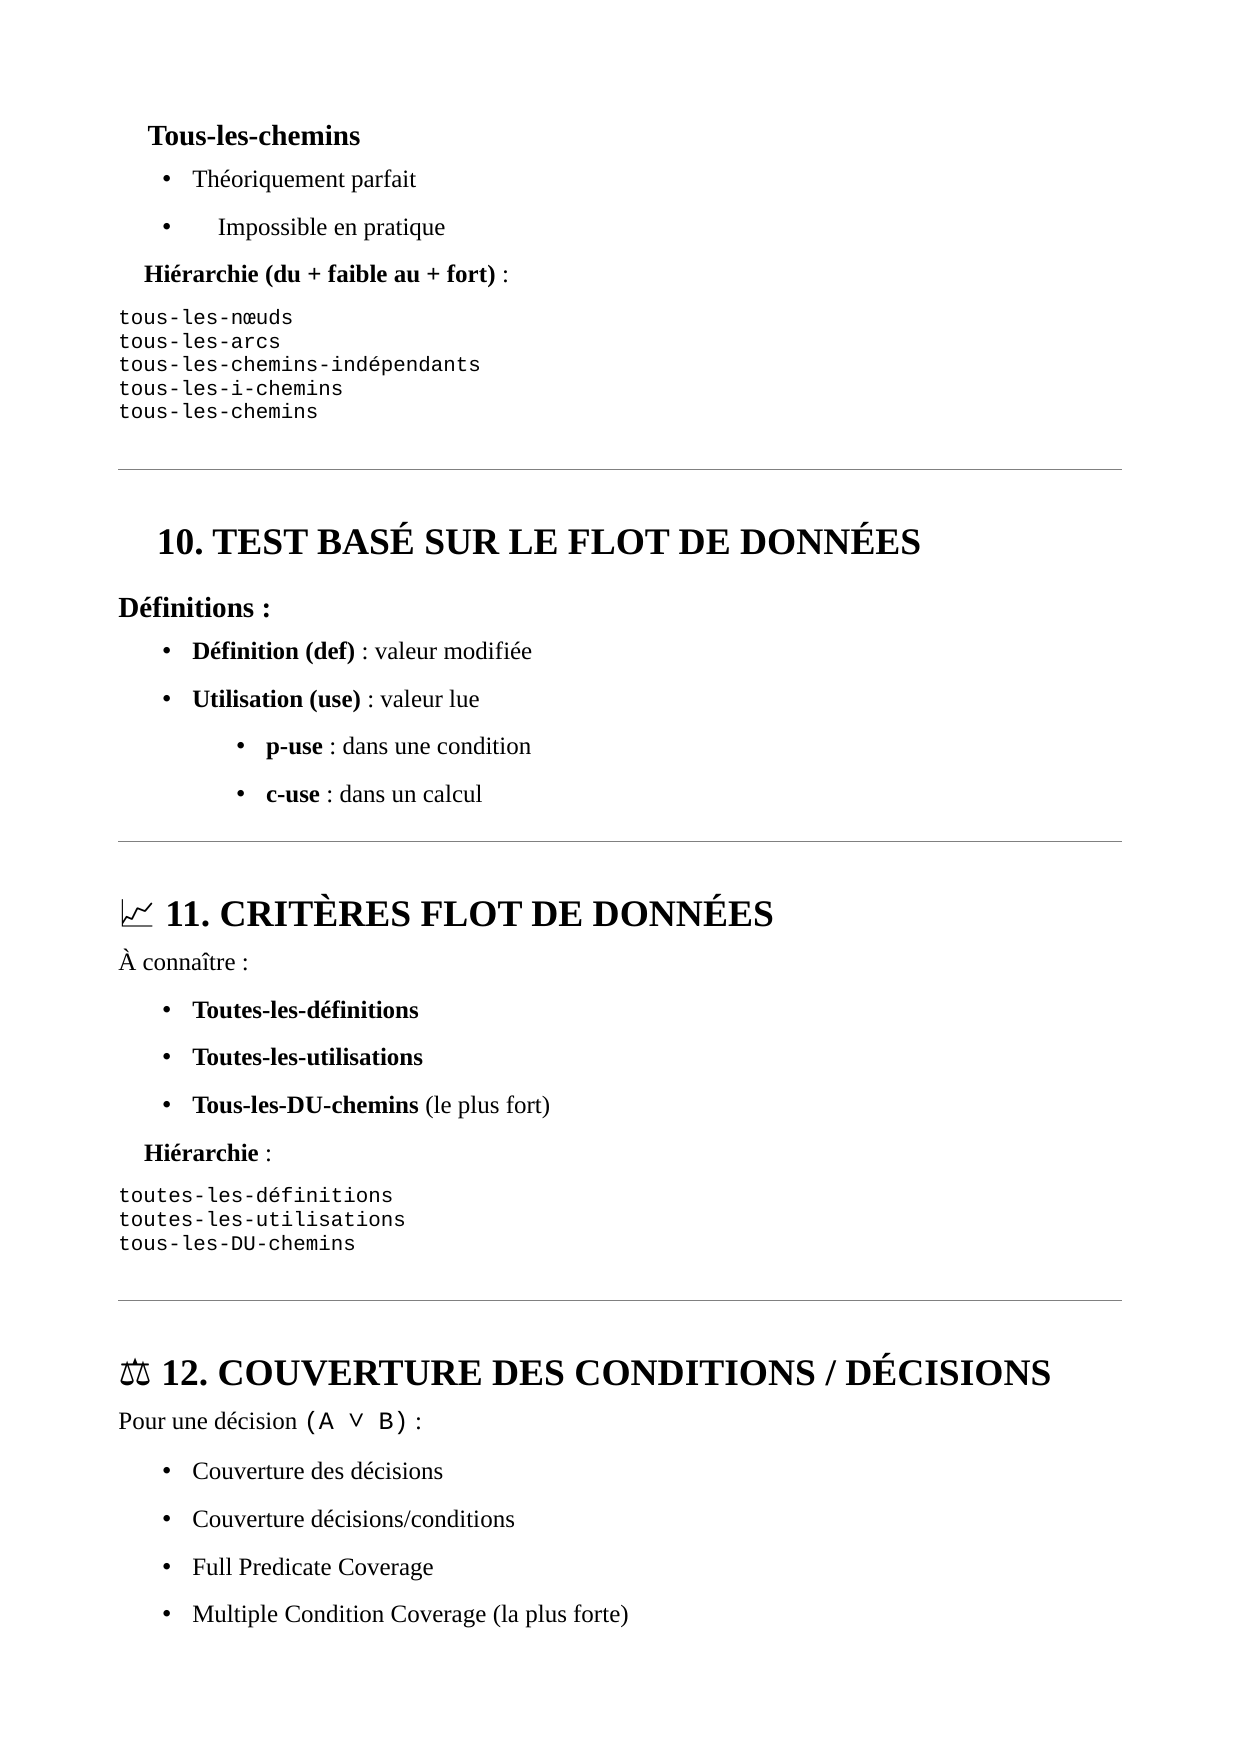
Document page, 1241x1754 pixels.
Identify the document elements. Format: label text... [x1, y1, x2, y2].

text 📌 Hiérarchie (du + faible au + fort) : [118, 259, 1122, 288]
list Multiple Condition Coverage (la plus forte) [162, 1599, 1122, 1628]
list ❌ Impossible en pratique [162, 212, 1122, 241]
list Couverture des décisions [162, 1456, 1122, 1485]
list Couverture décisions/conditions [162, 1504, 1122, 1533]
subtitle 🔁 10. TEST BASÉ SUR LE FLOT DE DONNÉES [118, 520, 1122, 563]
subtitle 🔹 Tous-les-chemins [118, 118, 1122, 152]
text tous-les-arcs [118, 331, 1122, 354]
text À connaître : [118, 947, 1122, 976]
list Utilisation (use) : valeur lue [162, 684, 1122, 712]
subtitle ⚖️ 12. COUVERTURE DES CONDITIONS / DÉCISIONS [118, 1351, 1122, 1394]
text tous-les-i-chemins [118, 378, 1122, 402]
list p-use : dans une condition [236, 731, 1122, 760]
text Pour une décision (A ∨ B) : [118, 1406, 1122, 1437]
list c-use : dans un calcul [236, 779, 1122, 808]
text tous-les-chemins-indépendants [118, 354, 1122, 378]
subtitle Définitions : [118, 590, 1122, 623]
text tous-les-chemins [118, 402, 1122, 425]
text toutes-les-utilisations [118, 1209, 1122, 1232]
subtitle 📈 11. CRITÈRES FLOT DE DONNÉES [118, 892, 1122, 935]
list Full Predicate Coverage [162, 1552, 1122, 1580]
list Tous-les-DU-chemins (le plus fort) [162, 1090, 1122, 1119]
list Théoriquement parfait [162, 164, 1122, 193]
text tous-les-nœuds [118, 307, 1122, 331]
list Définition (def) : valeur modifiée [162, 636, 1122, 665]
list Toutes-les-définitions [162, 995, 1122, 1023]
text 📌 Hiérarchie : [118, 1138, 1122, 1166]
text toutes-les-définitions [118, 1185, 1122, 1209]
list Toutes-les-utilisations [162, 1042, 1122, 1071]
text tous-les-DU-chemins [118, 1232, 1122, 1256]
